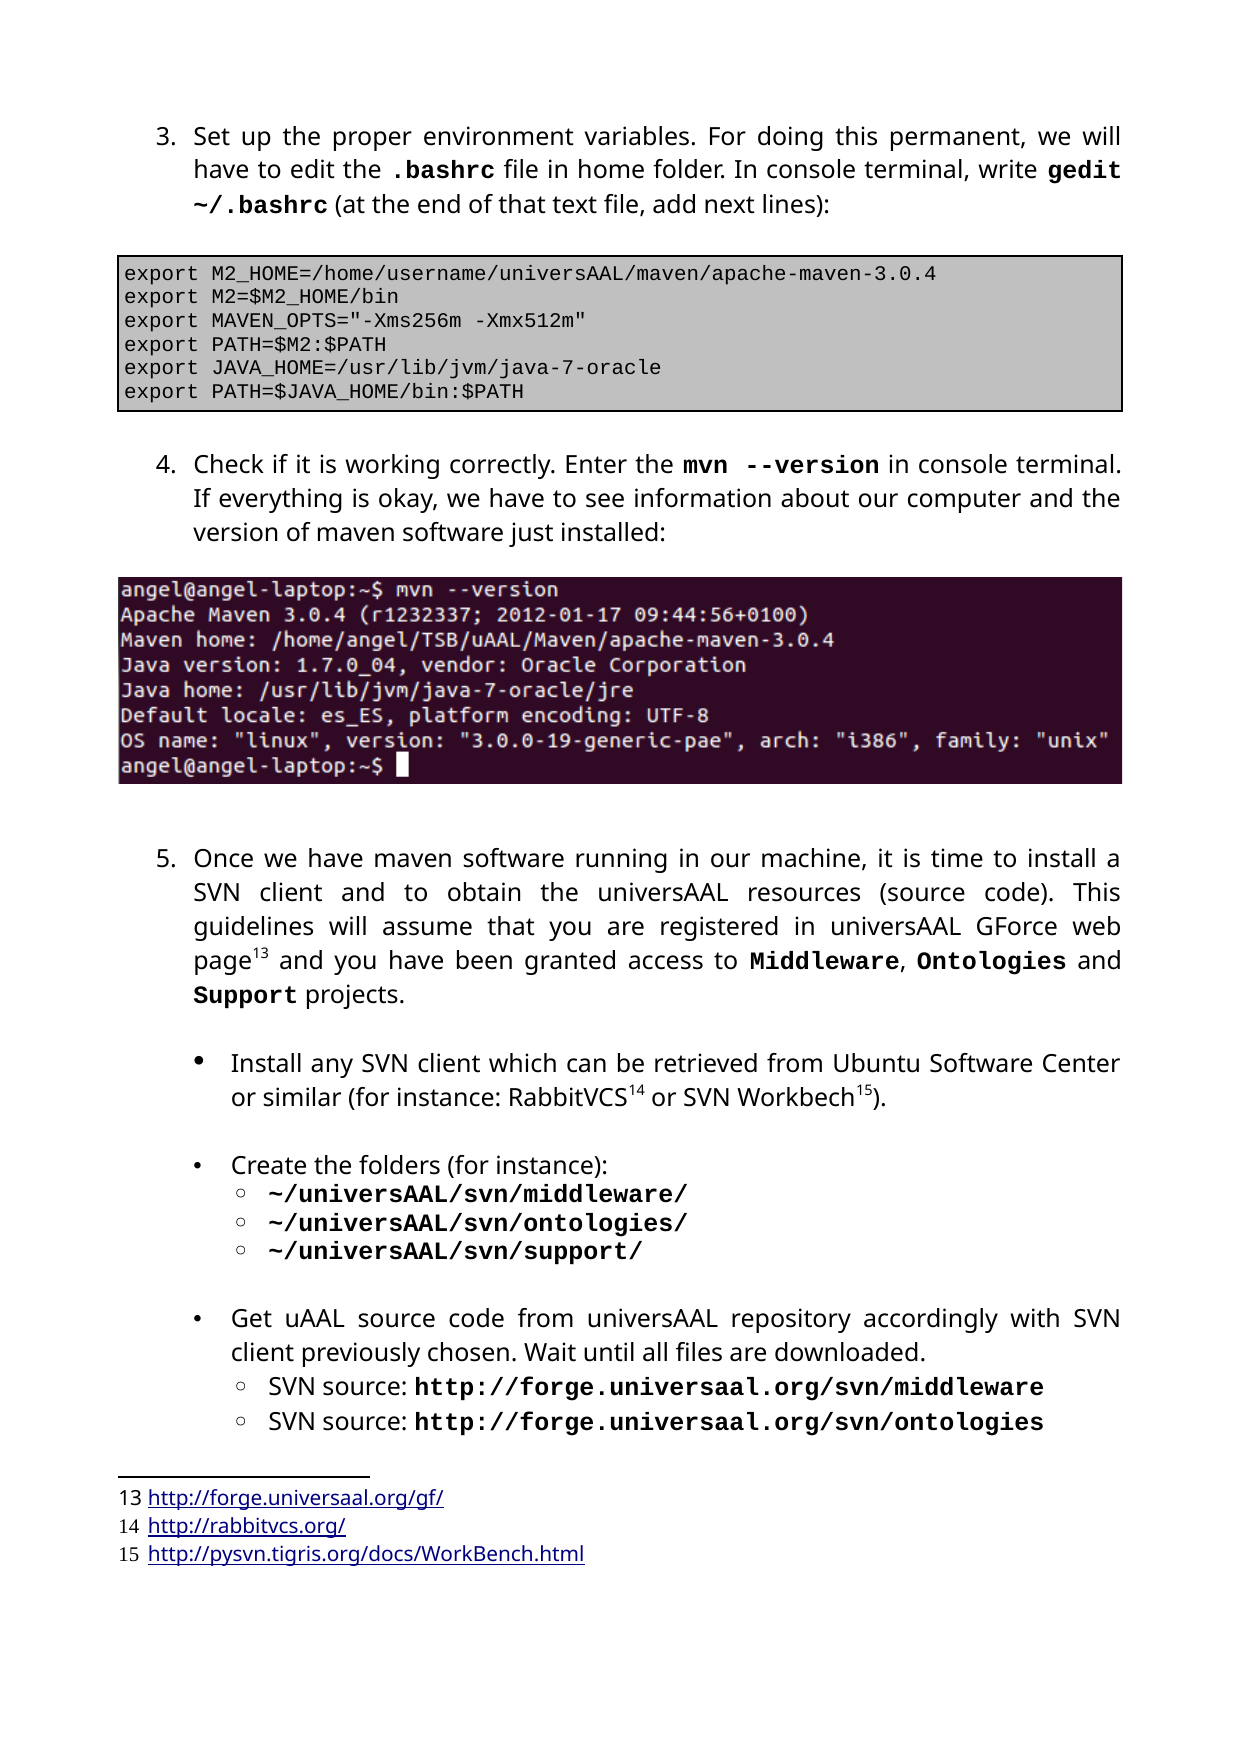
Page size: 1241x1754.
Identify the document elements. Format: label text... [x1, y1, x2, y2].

subtitle SVN source: http://forge.universaal.org/svn/ontologies [231, 1403, 1122, 1437]
subtitle ~/universAAL/svn/support/ [231, 1238, 1122, 1267]
picture [118, 577, 1123, 784]
table_header export M2_HOME=/home/username/universAAL/maven/apache-maven-3.0.4 export M2=$M2_HOME/bin export MAVEN_OPTS="-Xms256m -Xmx512m" export PATH=$M2:$PATH export JAVA_HOME=/usr/lib/jvm/java-7-oracle export PATH=$JAVA_HOME/bin:$PATH [119, 257, 1121, 410]
subtitle Get uAAL source code from universAAL repository accordingly with SVN client previously chosen. Wait until all files are downloaded. [193, 1301, 1122, 1369]
subtitle http://forge.universaal.org/gf/ [118, 1483, 1122, 1511]
subtitle http://rabbitvcs.org/ [118, 1511, 1122, 1539]
subtitle http://pysvn.tigris.org/docs/WorkBench.html [118, 1539, 1122, 1568]
subtitle Install any SVN client which can be retrieved from Ubuntu Software Center or similar (for instance: RabbitVCS or SVN Workbech). [193, 1046, 1122, 1114]
subtitle SVN source: http://forge.universaal.org/svn/middleware [231, 1369, 1122, 1403]
subtitle Create the folders (for instance): [193, 1148, 1122, 1182]
subtitle Set up the proper environment variables. For doing this permanent, we will have to edit the .bashrc file in home folder. In console terminal, write gedit ~/.bashrc (at the end of that text file, add next lines): [156, 118, 1122, 221]
subtitle Once we have maven software running in our machine, it is time to install a SVN client and to obtain the universAAL resources (source code). This guidelines will assume that you are registered in universAAL GForce web page and you have been granted access to Middleware, Ontologies and Support projects. [156, 841, 1122, 1011]
subtitle Check if it is working correctly. Enter the mvn --version in console terminal. If everything is okay, we have to see information about our computer and the version of maven software just installed: [156, 446, 1122, 549]
subtitle ~/universAAL/svn/middleware/ [231, 1182, 1122, 1210]
subtitle ~/universAAL/svn/ontologies/ [231, 1210, 1122, 1238]
